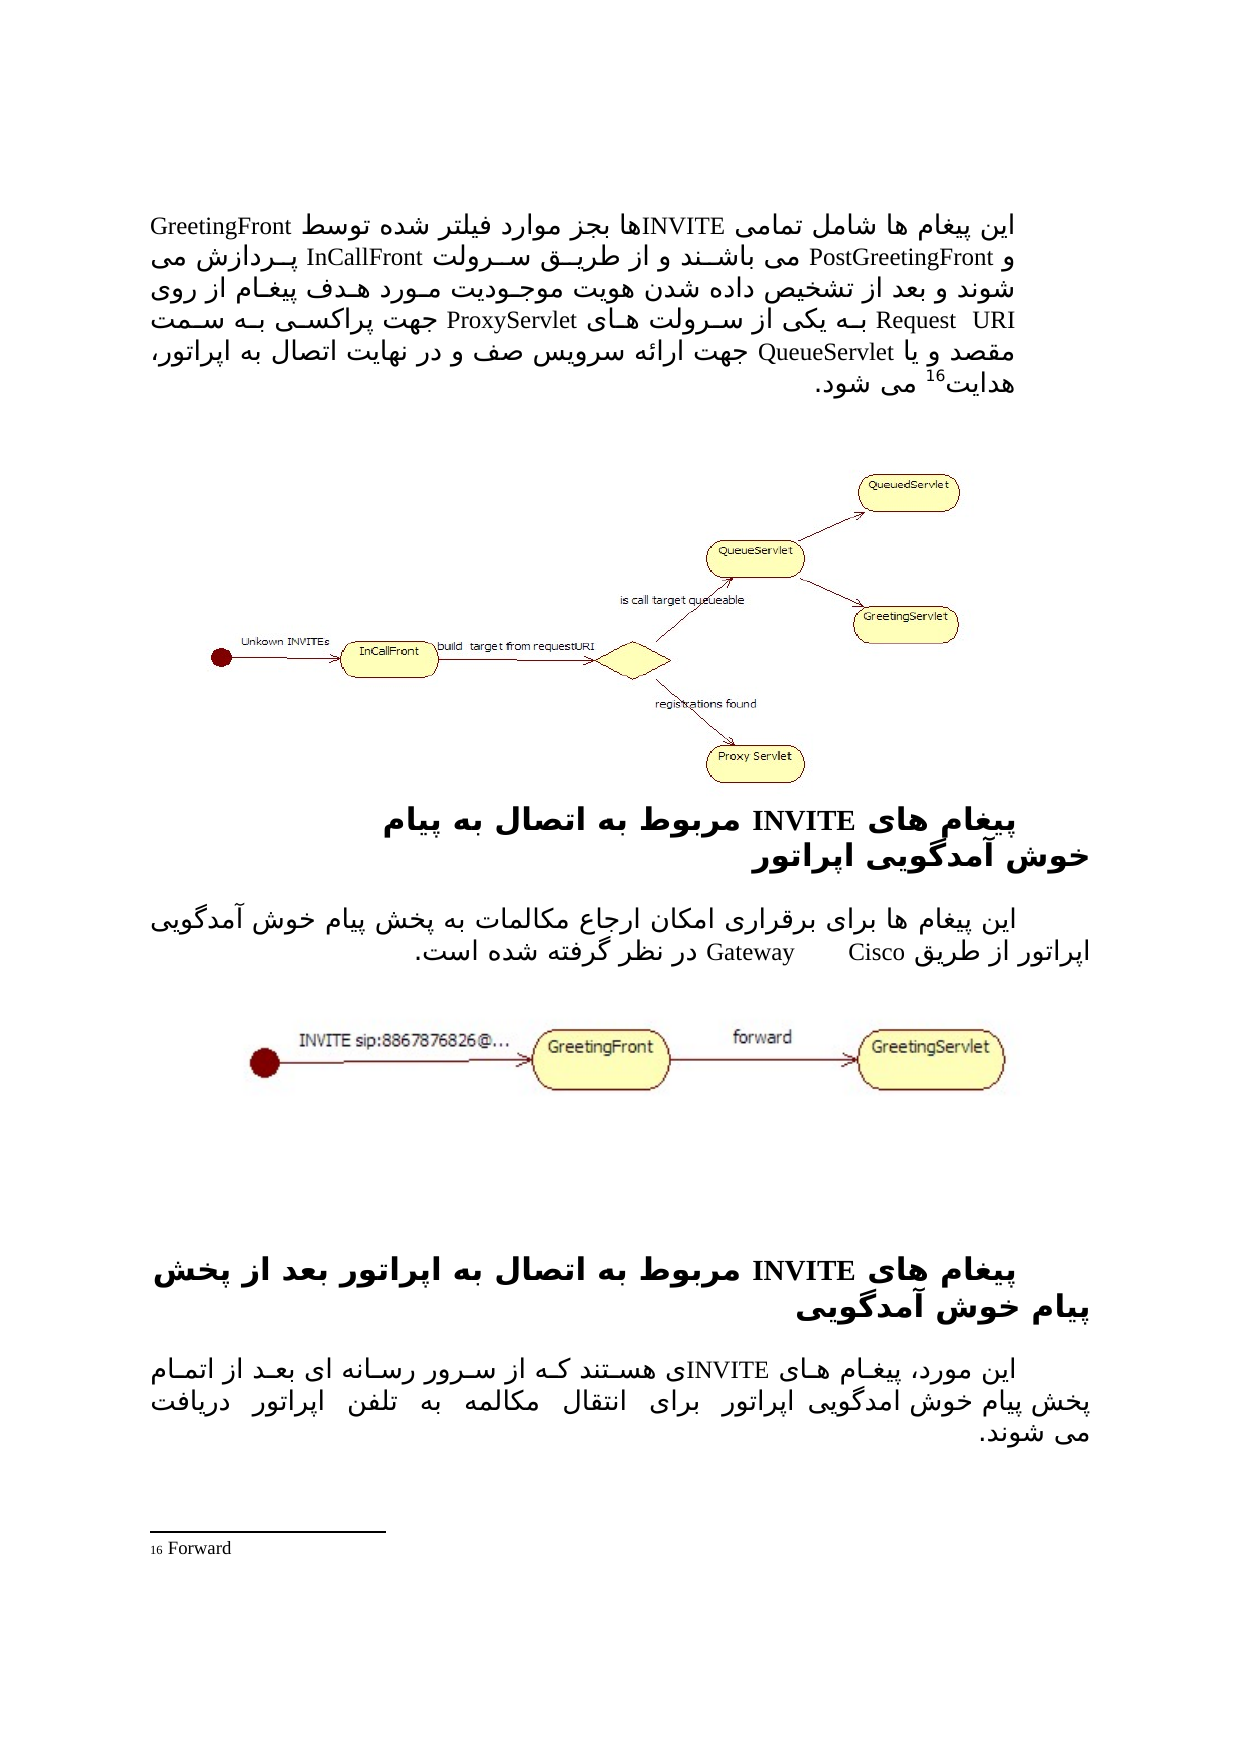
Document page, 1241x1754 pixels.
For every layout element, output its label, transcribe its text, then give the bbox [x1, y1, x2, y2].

text این مورد، پیغام های INVITEی هستند که از سرور رسانه ای بعد از اتمام پخش پیام خوش امدگویی اپراتور برای انتقال مکالمه به تلفن اپراتور دریافت می شوند. [150, 1354, 1091, 1448]
text پیغام های INVITE مربوط به اتصال به پیام خوش آمدگویی اپراتور [150, 453, 1091, 874]
text این پیغام ها برای برقراری امکان ارجاع مکالمات به پخش پیام خوش آمدگویی اپراتور از طریق Cisco Gateway در نظر گرفته شده است. [150, 903, 1091, 966]
picture [219, 995, 1037, 1122]
list این پیغام ها شامل تمامی INVITEها بجز موارد فیلتر شده توسط GreetingFront و PostGreetingFront می باشند و از طریق سرولت InCallFront پردازش می شوند و بعد از تشخیص داده شدن هویت موجودیت مورد هدف پیغام از روی Request URI به یکی از سرولت های ProxyServlet جهت پراکسی به سمت مقصد و یا QueueServlet جهت ارائه سرویس صف و در نهایت اتصال به اپراتور، هدایت می شود. [150, 209, 1053, 398]
picture [190, 454, 983, 802]
list Forward [150, 1538, 1091, 1558]
text پیغام های INVITE مربوط به اتصال به اپراتور بعد از پخش پیام خوش آمدگویی [150, 1252, 1091, 1324]
